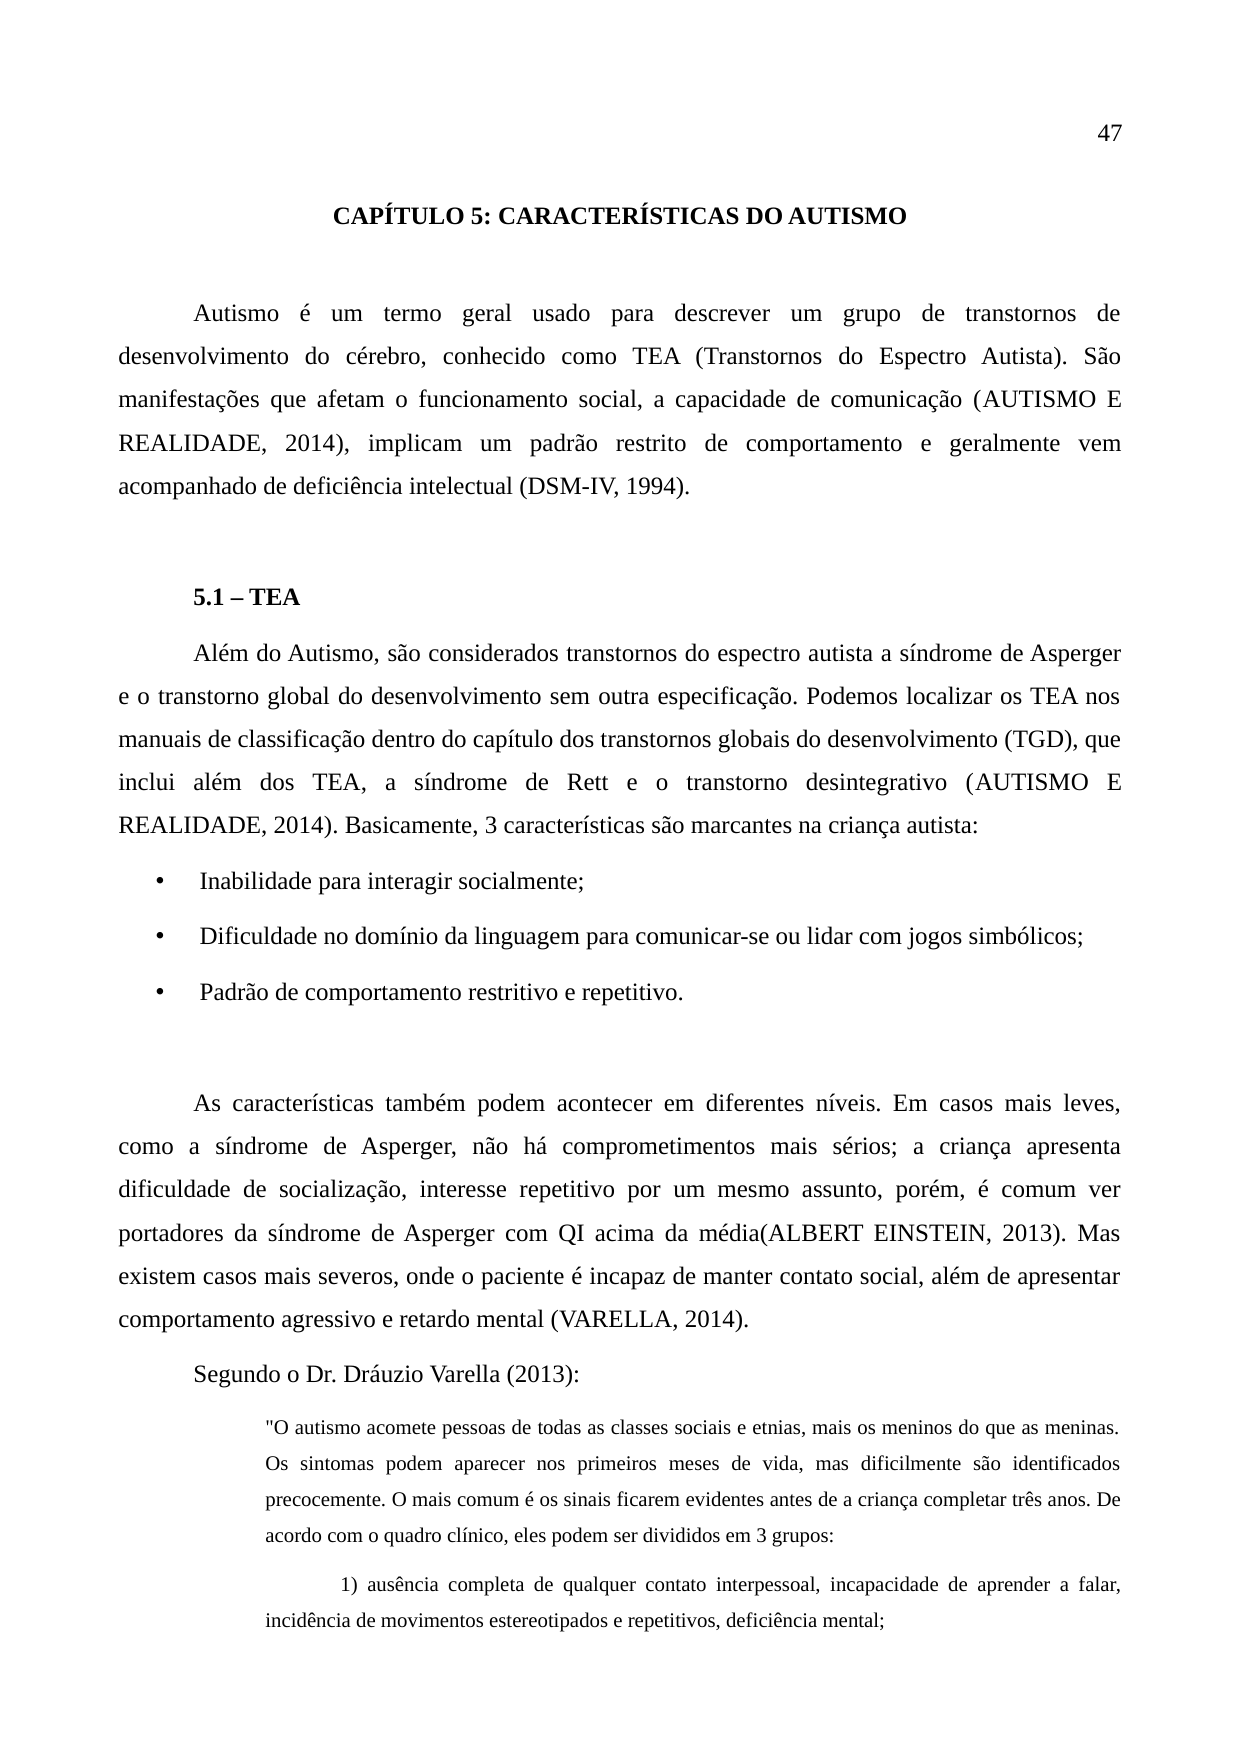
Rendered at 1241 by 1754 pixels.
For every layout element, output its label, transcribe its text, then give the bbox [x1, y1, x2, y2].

list Dificuldade no domínio da linguagem para comunicar-se ou lidar com jogos simbólicos; [156, 921, 1122, 950]
subtitle Características do autismo [118, 201, 1122, 230]
text Segundo o Dr. Dráuzio Varella (2013): [118, 1359, 1122, 1388]
text "O autismo acomete pessoas de todas as classes sociais e etnias, mais os meninos do que as meninas. Os sintomas podem aparecer nos primeiros meses de vida, mas dificilmente são identificados precocemente. O mais comum é os sinais ficarem evidentes antes de a criança completar três anos. De acordo com o quadro clínico, eles podem ser divididos em 3 grupos: [265, 1415, 1122, 1547]
text Autismo é um termo geral usado para descrever um grupo de transtornos de desenvolvimento do cérebro, conhecido como TEA (Transtornos do Espectro Autista). São manifestações que afetam o funcionamento social, a capacidade de comunicação (AUTISMO E REALIDADE, 2014), implicam um padrão restrito de comportamento e geralmente vem acompanhado de deficiência intelectual (DSM-IV, 1994). [118, 298, 1122, 499]
text 5.1 – TEA [118, 582, 1122, 611]
list Padrão de comportamento restritivo e repetitivo. [156, 977, 1122, 1006]
text As características também podem acontecer em diferentes níveis. Em casos mais leves, como a síndrome de Asperger, não há comprometimentos mais sérios; a criança apresenta dificuldade de socialização, interesse repetitivo por um mesmo assunto, porém, é comum ver portadores da síndrome de Asperger com QI acima da média(ALBERT EINSTEIN, 2013). Mas existem casos mais severos, onde o paciente é incapaz de manter contato social, além de apresentar comportamento agressivo e retardo mental (VARELLA, 2014). [118, 1088, 1122, 1333]
text Além do Autismo, são considerados transtornos do espectro autista a síndrome de Asperger e o transtorno global do desenvolvimento sem outra especificação. Podemos localizar os TEA nos manuais de classificação dentro do capítulo dos transtornos globais do desenvolvimento (TGD), que inclui além dos TEA, a síndrome de Rett e o transtorno desintegrativo (AUTISMO E REALIDADE, 2014). Basicamente, 3 características são marcantes na criança autista: [118, 638, 1122, 839]
list Inabilidade para interagir socialmente; [156, 866, 1122, 894]
text 1) ausência completa de qualquer contato interpessoal, incapacidade de aprender a falar, incidência de movimentos estereotipados e repetitivos, deficiência mental; [265, 1572, 1122, 1632]
